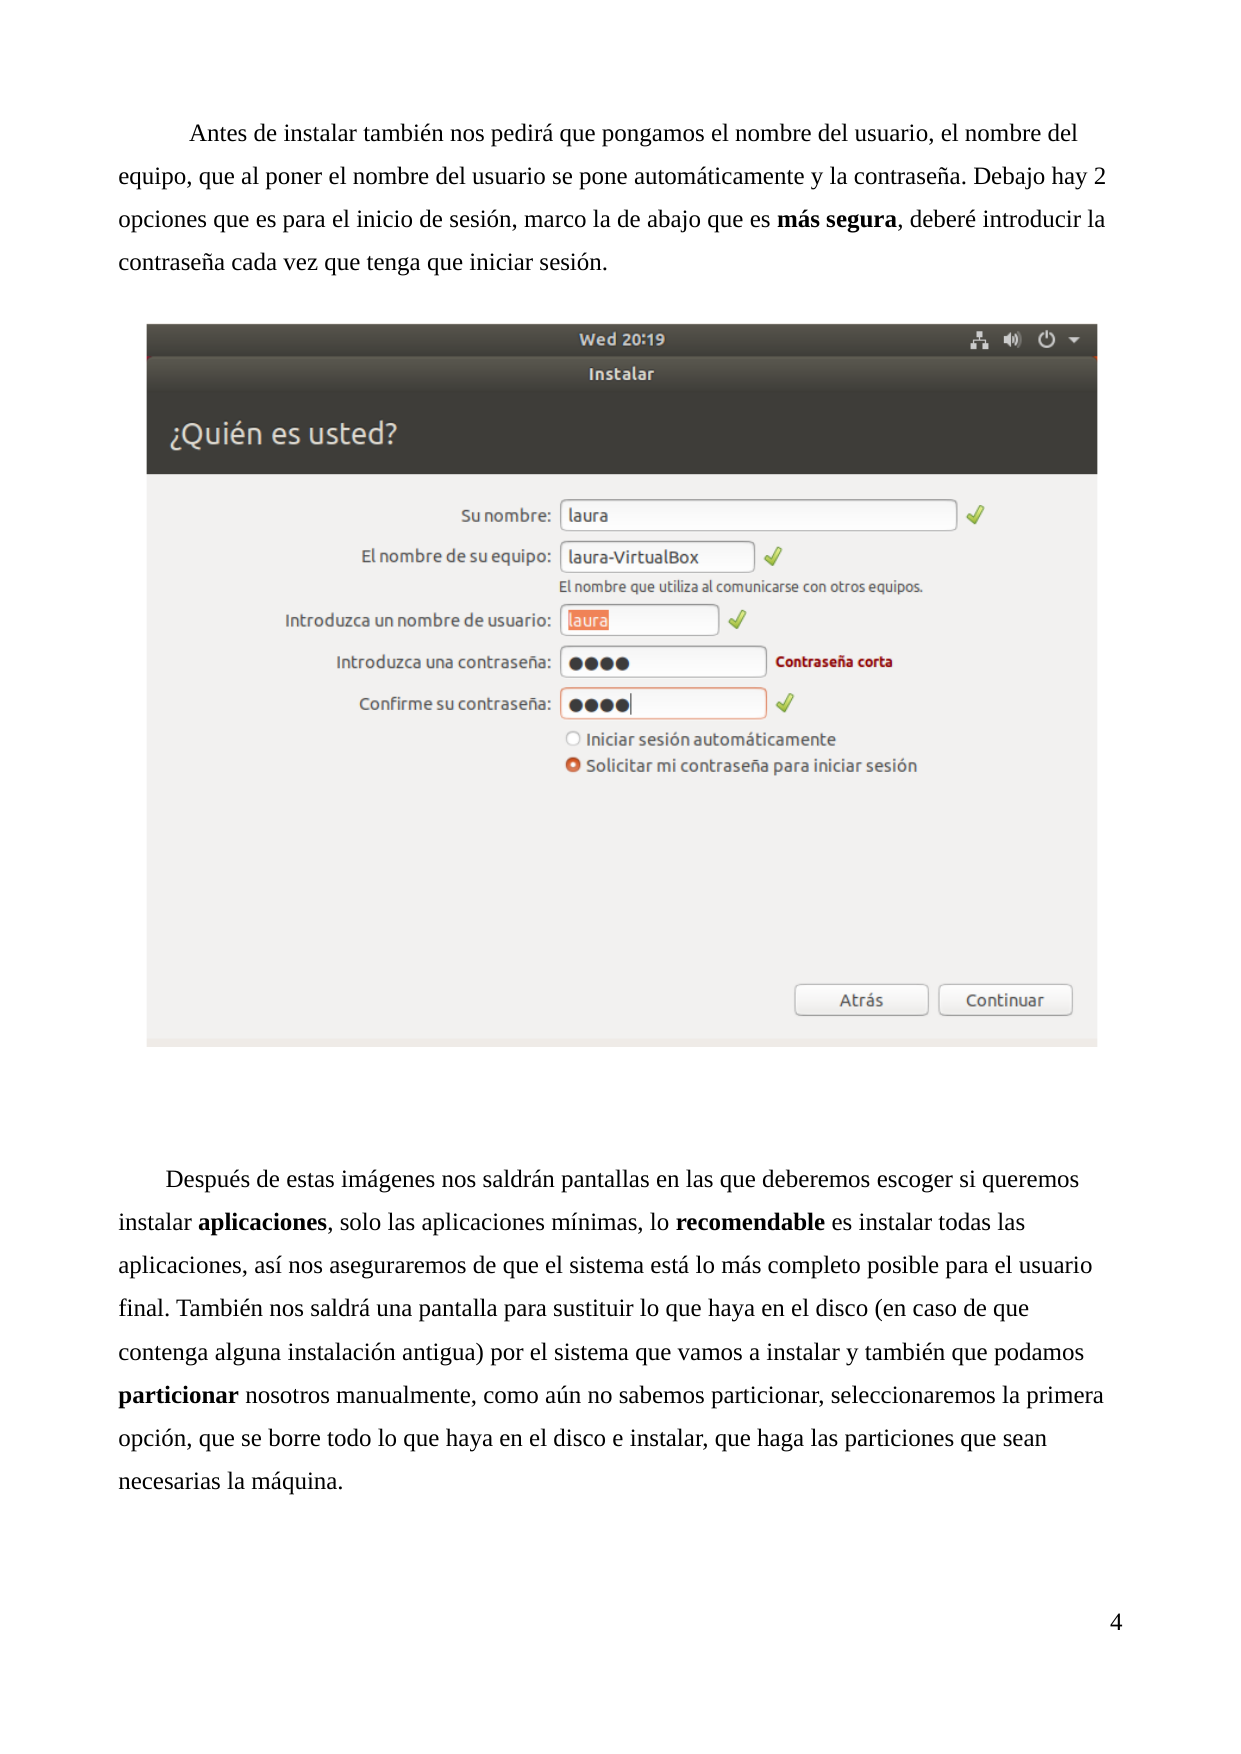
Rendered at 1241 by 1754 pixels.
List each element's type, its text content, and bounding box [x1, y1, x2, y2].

picture [146, 323, 1098, 1047]
text Después de estas imágenes nos saldrán pantallas en las que deberemos escoger si queremos instalar aplicaciones, solo las aplicaciones mínimas, lo recomendable es instalar todas las aplicaciones, así nos aseguraremos de que el sistema está lo más completo posible para el usuario final. También nos saldrá una pantalla para sustituir lo que haya en el disco (en caso de que contenga alguna instalación antigua) por el sistema que vamos a instalar y también que podamos particionar nosotros manualmente, como aún no sabemos particionar, seleccionaremos la primera opción, que se borre todo lo que haya en el disco e instalar, que haga las particiones que sean necesarias la máquina. [118, 1164, 1122, 1495]
text Antes de instalar también nos pedirá que pongamos el nombre del usuario, el nombre del equipo, que al poner el nombre del usuario se pone automáticamente y la contraseña. Debajo hay 2 opciones que es para el inicio de sesión, marco la de abajo que es más segura, deberé introducir la contraseña cada vez que tenga que iniciar sesión. [118, 118, 1122, 276]
